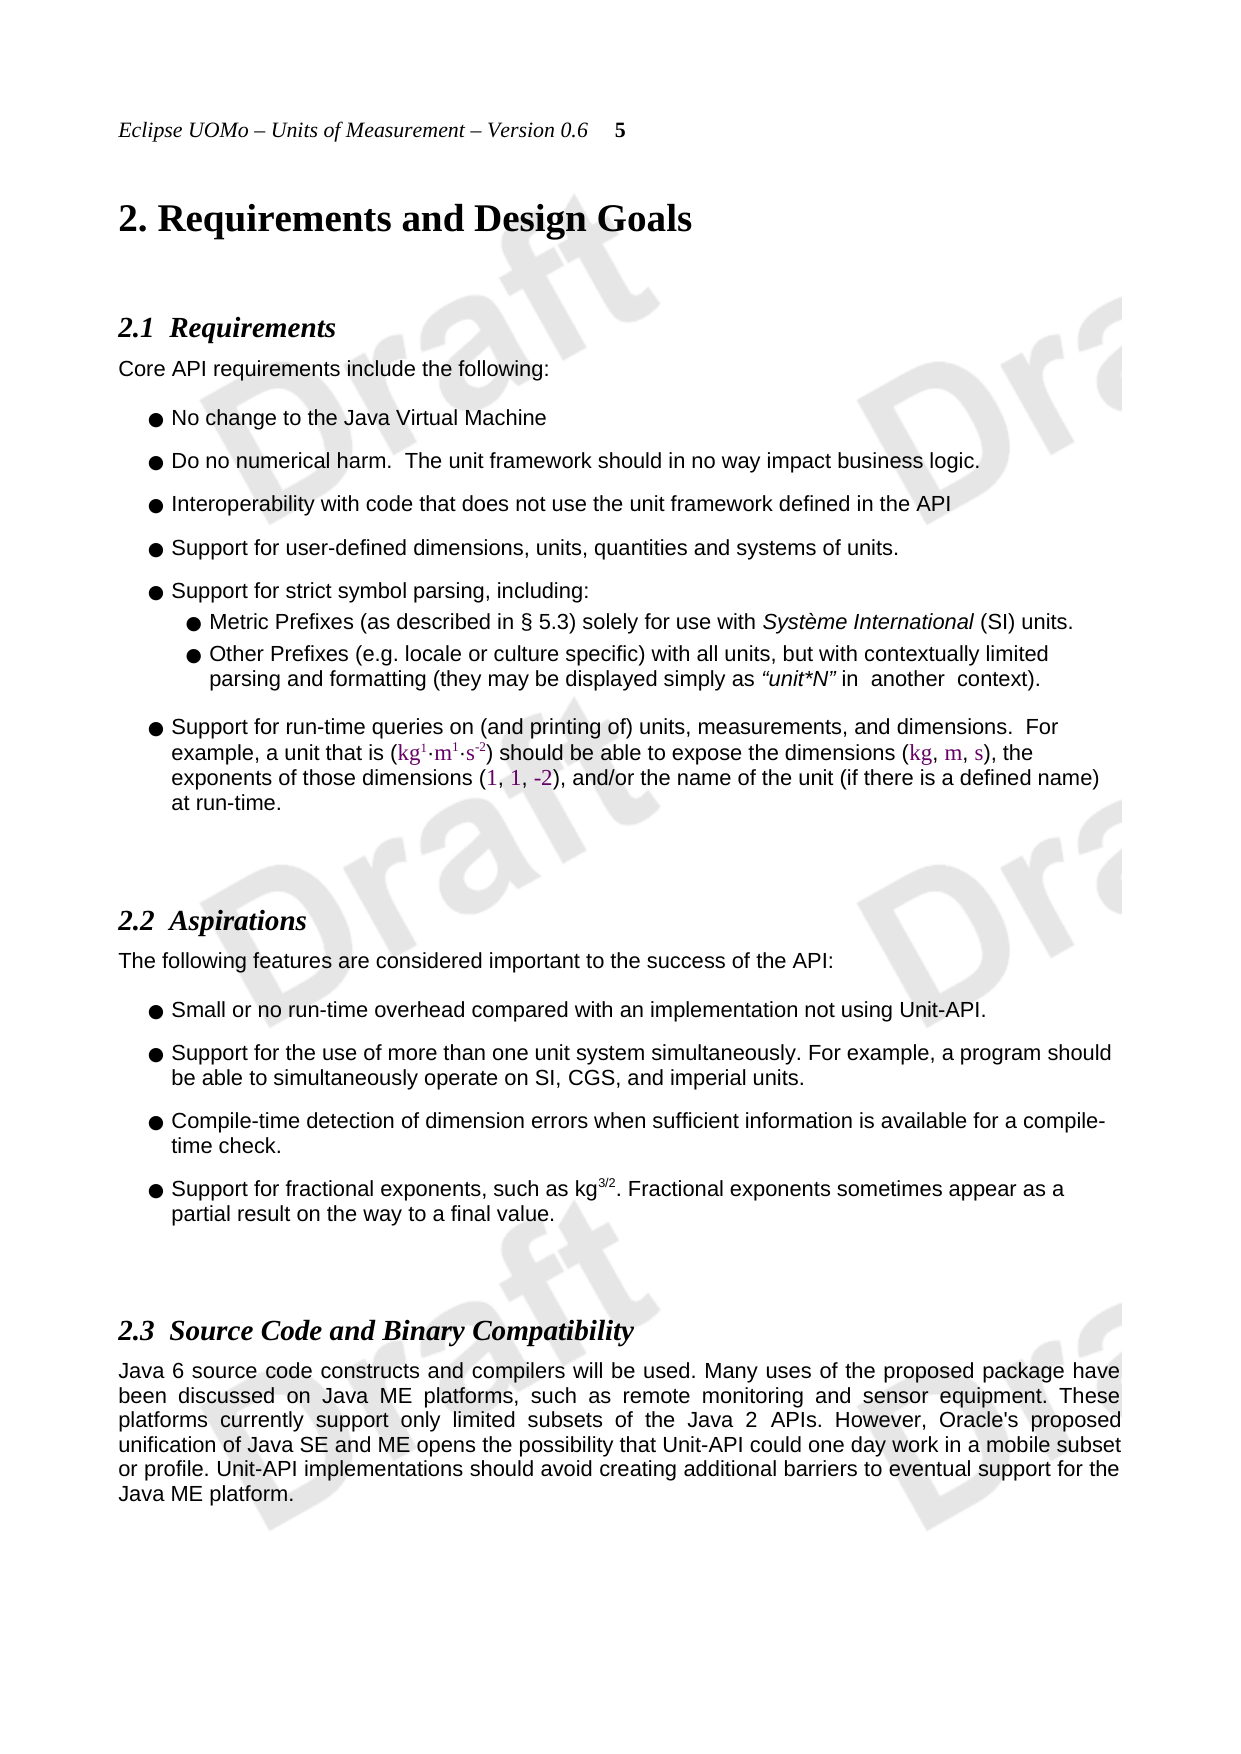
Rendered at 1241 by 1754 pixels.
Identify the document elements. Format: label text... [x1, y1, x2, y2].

list Compile-time detection of dimension errors when sufficient information is available for a compile-time check. [148, 1108, 1122, 1158]
list Metric Prefixes (as described in § 5.3) solely for use with Système International (SI) units. [185, 609, 1122, 635]
list Do no numerical harm. The unit framework should in no way impact business logic. [148, 448, 1122, 474]
subtitle Aspirations [118, 904, 1122, 936]
list Support for the use of more than one unit system simultaneously. For example, a program should be able to simultaneously operate on SI, CGS, and imperial units. [148, 1041, 1122, 1091]
list Support for fractional exponents, such as kg3/2. Fractional exponents sometimes appear as a partial result on the way to a final value. [148, 1176, 1122, 1226]
subtitle Source Code and Binary Compatibility [118, 1314, 1122, 1347]
list Interoperability with code that does not use the unit framework defined in the API [148, 492, 1122, 517]
picture [118, 117, 1122, 197]
picture [118, 936, 1122, 948]
picture [118, 1347, 1122, 1359]
picture [118, 240, 1122, 312]
list Other Prefixes (e.g. locale or culture specific) with all units, but with contextually limited parsing and formatting (they may be displayed simply as “unit*N” in another context). [185, 641, 1122, 691]
text Core API requirements include the following: [118, 356, 1122, 381]
list Small or no run-time overhead compared with an implementation not using Unit-API. [148, 997, 1122, 1023]
text Java 6 source code constructs and compilers will be used. Many uses of the proposed package have been discussed on Java ME platforms, such as remote monitoring and sensor equipment. These platforms currently support only limited subsets of the Java 2 APIs. However, Oracle's proposed unification of Java SE and ME opens the possibility that Unit-API could one day work in a mobile subset or profile. Unit-API implementations should avoid creating additional barriers to eventual support for the Java ME platform. [118, 1359, 1122, 1506]
list No change to the Java Virtual Machine [148, 405, 1122, 431]
picture [118, 1506, 1122, 1636]
subtitle Requirements [118, 312, 1122, 344]
text The following features are considered important to the success of the API: [118, 948, 1122, 973]
list Support for user-defined dimensions, units, quantities and systems of units. [148, 535, 1122, 560]
list Support for strict symbol parsing, including: [148, 578, 1122, 603]
picture [118, 973, 1122, 1314]
picture [118, 344, 1122, 356]
list Support for run-time queries on (and printing of) units, measurements, and dimensions. For example, a unit that is (kg1·m1·s-2) should be able to expose the dimensions (kg, m, s), the exponents of those dimensions (1, 1, -2), and/or the name of the unit (if there is a defined name) at run-time. [148, 714, 1122, 815]
subtitle Requirements and Design Goals [118, 197, 1122, 240]
picture [118, 381, 1122, 904]
